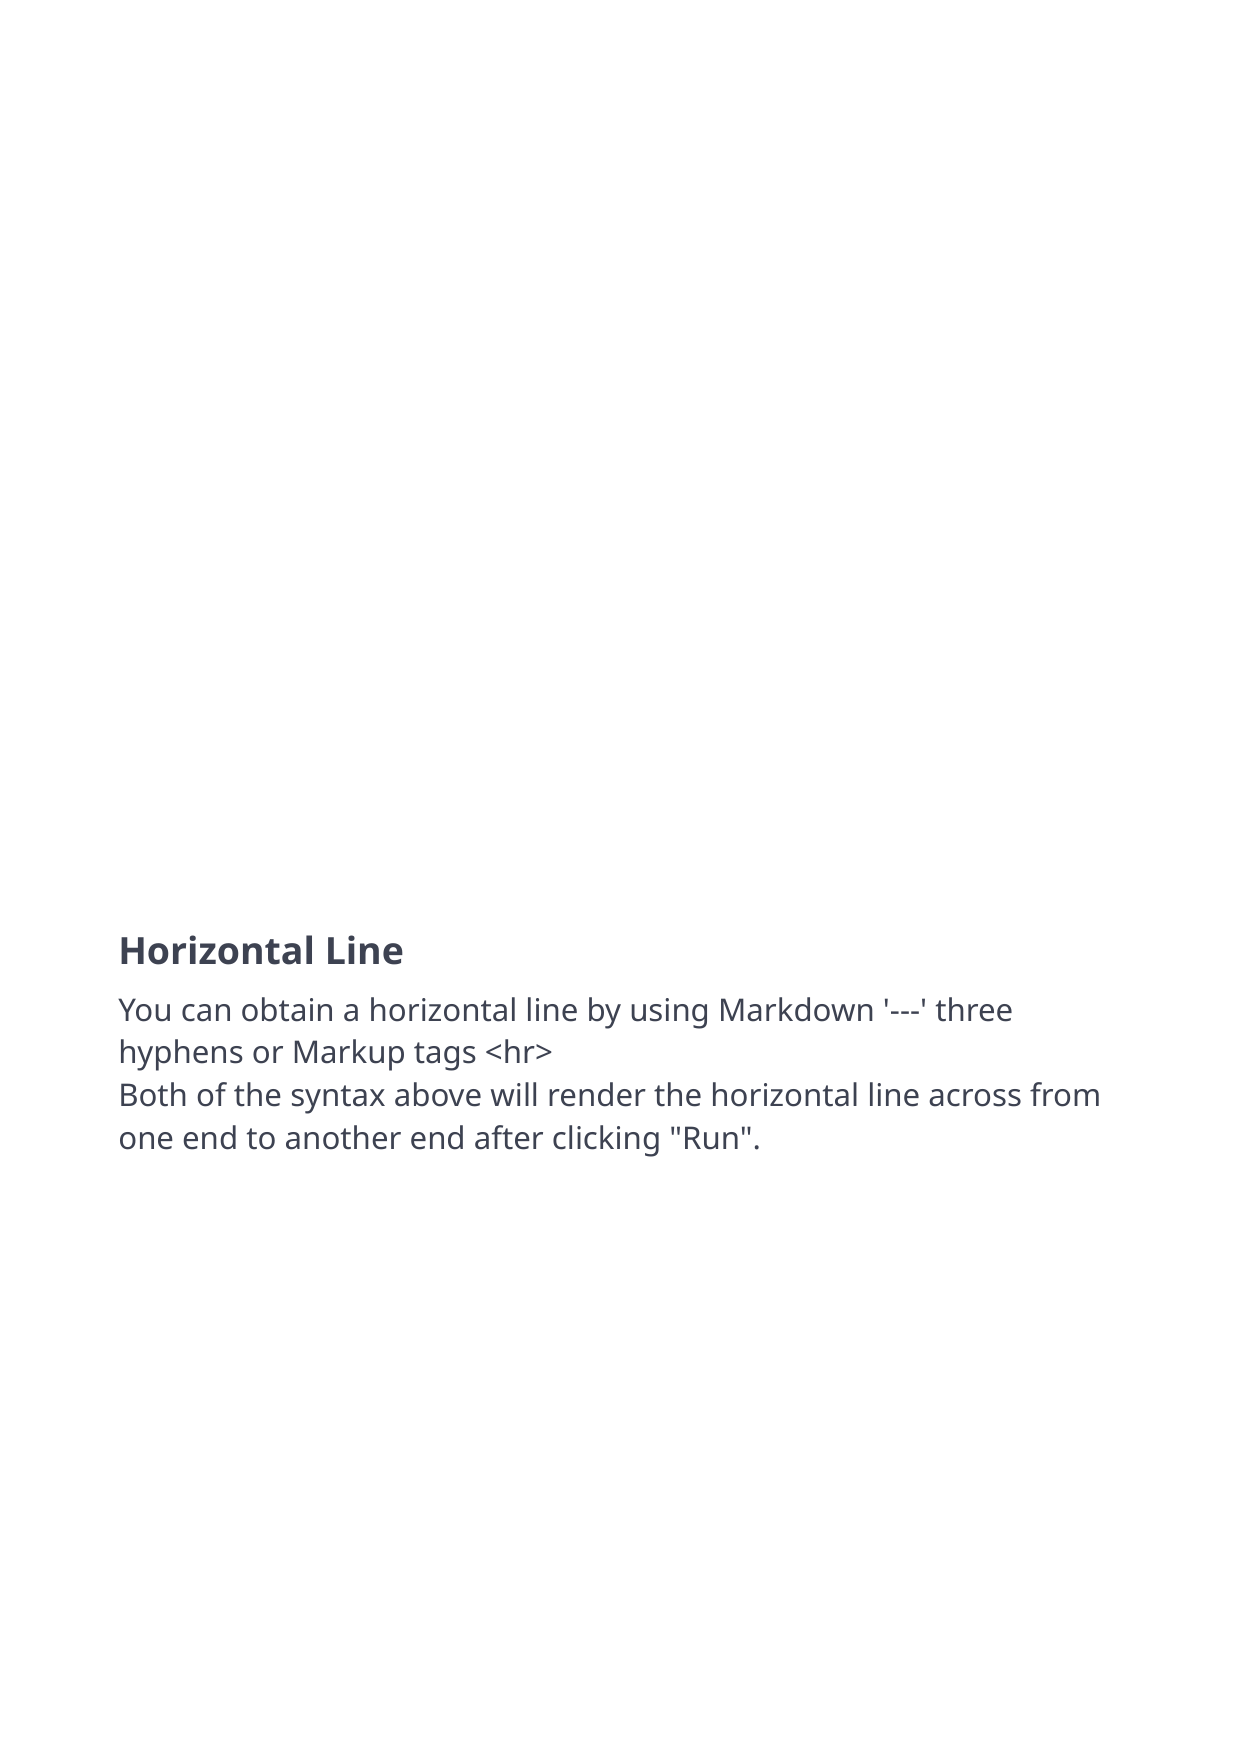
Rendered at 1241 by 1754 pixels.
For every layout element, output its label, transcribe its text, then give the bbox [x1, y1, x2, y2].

text You can obtain a horizontal line by using Markdown '---' three hyphens or Markup tags <hr> [118, 988, 1122, 1073]
subtitle Horizontal Line [118, 924, 1122, 975]
text Both of the syntax above will render the horizontal line across from one end to another end after clicking "Run". [118, 1073, 1122, 1158]
